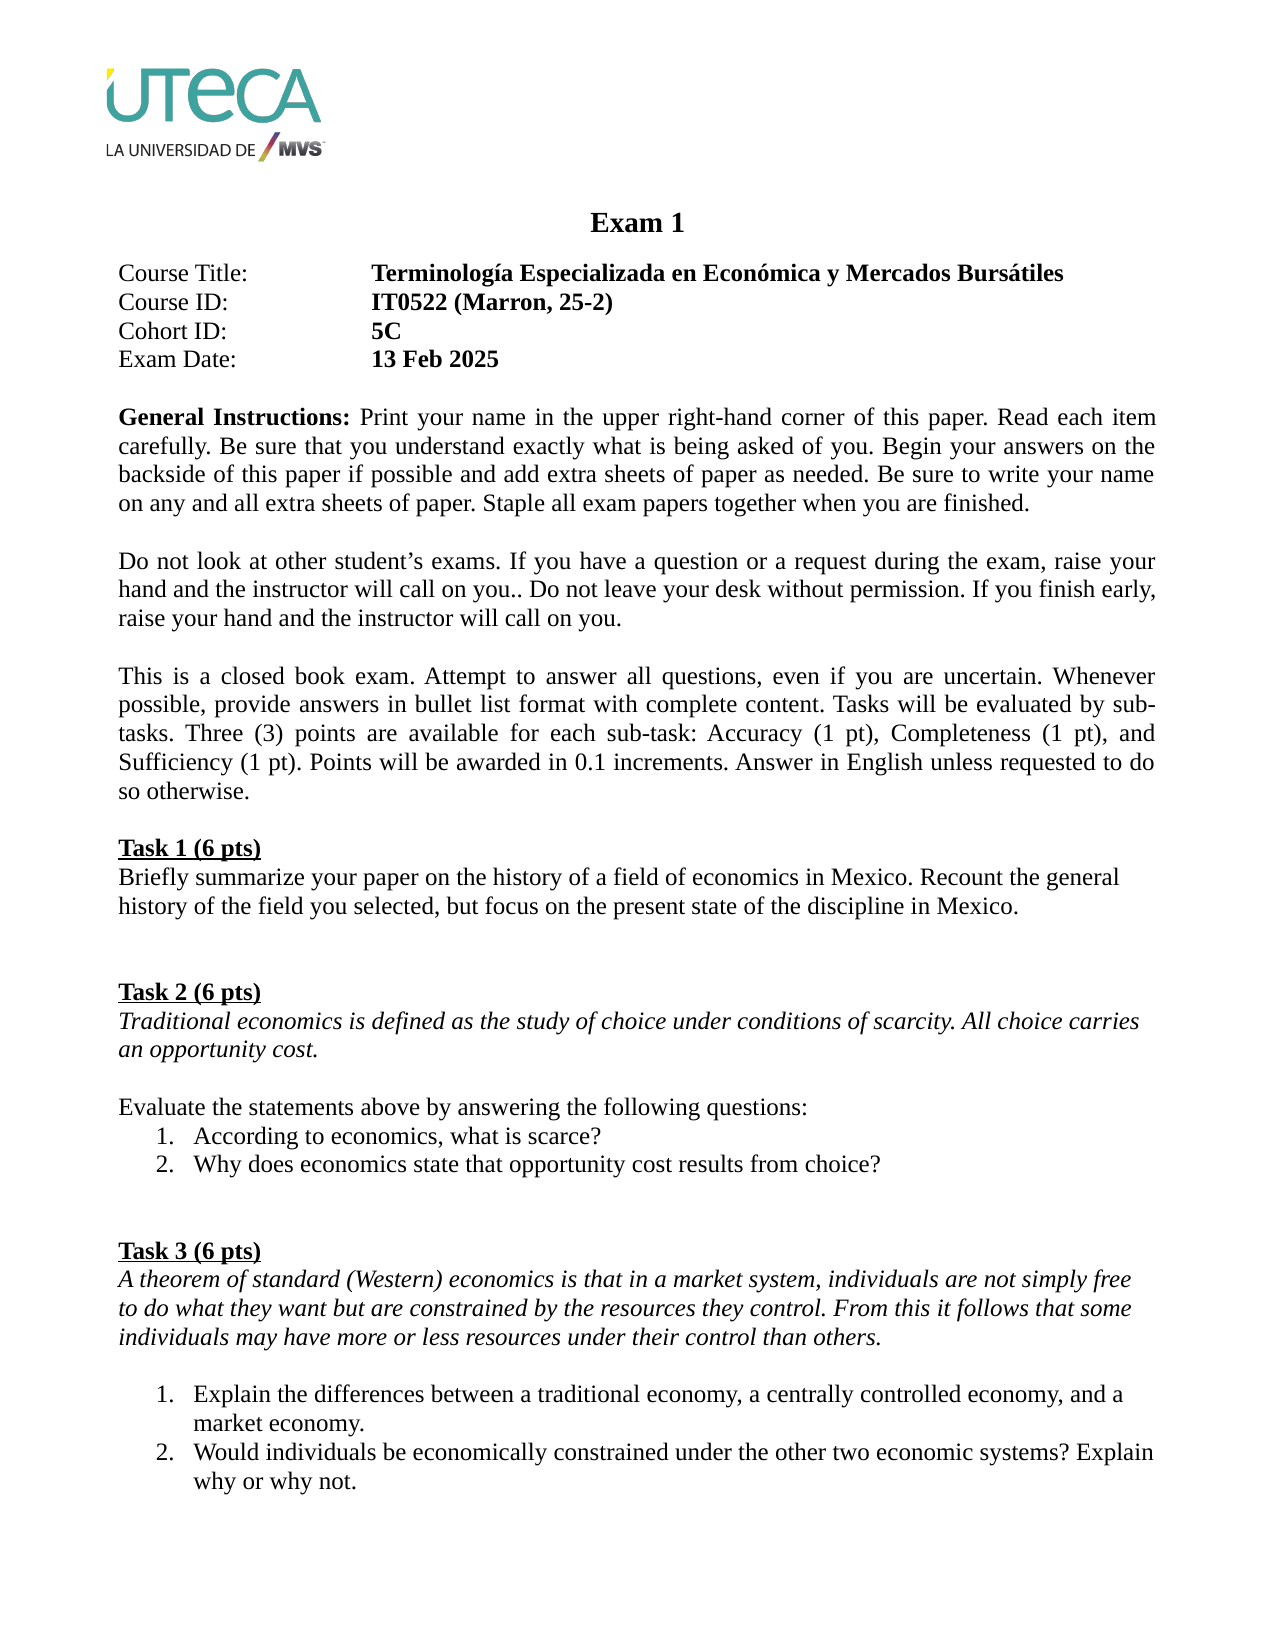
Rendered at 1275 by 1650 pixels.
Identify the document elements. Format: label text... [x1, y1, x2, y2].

text Briefly summarize your paper on the history of a field of economics in Mexico. Recount the general history of the field you selected, but focus on the present state of the discipline in Mexico. [118, 862, 1157, 919]
table_cell IT0522 (Marron, 25-2) [371, 287, 1157, 316]
text Task 3 (6 pts) [118, 1236, 1157, 1264]
text Evaluate the statements above by answering the following questions: [118, 1092, 1157, 1121]
list Explain the differences between a traditional economy, a centrally controlled economy, and a market economy. [156, 1379, 1157, 1437]
table_cell 13 Feb 2025 [371, 345, 1157, 373]
table_header Course Title: [118, 258, 371, 287]
text Traditional economics is defined as the study of choice under conditions of scarcity. All choice carries an opportunity cost. [118, 1006, 1157, 1063]
table_cell Exam Date: [118, 345, 371, 373]
list Why does economics state that opportunity cost results from choice? [156, 1149, 1157, 1178]
list Would individuals be economically constrained under the other two economic systems? Explain why or why not. [156, 1437, 1157, 1494]
table_cell 5C [371, 316, 1157, 344]
text Exam 1 [118, 205, 1157, 239]
text Task 2 (6 pts) [118, 977, 1157, 1006]
text This is a closed book exam. Attempt to answer all questions, even if you are uncertain. Whenever possible, provide answers in bullet list format with complete content. Tasks will be evaluated by sub-tasks. Three (3) points are available for each sub-task: Accuracy (1 pt), Completeness (1 pt), and Sufficiency (1 pt). Points will be awarded in 0.1 increments. Answer in English unless requested to do so otherwise. [118, 661, 1157, 804]
table_cell Cohort ID: [118, 316, 371, 344]
text A theorem of standard (Western) economics is that in a market system, individuals are not simply free to do what they want but are constrained by the resources they control. From this it follows that some individuals may have more or less resources under their control than others. [118, 1264, 1157, 1351]
list According to economics, what is scarce? [156, 1121, 1157, 1149]
text General Instructions: Print your name in the upper right-hand corner of this paper. Read each item carefully. Be sure that you understand exactly what is being asked of you. Begin your answers on the backside of this paper if possible and add extra sheets of paper as needed. Be sure to write your name on any and all extra sheets of paper. Staple all exam papers together when you are finished. [118, 402, 1157, 517]
table_header Terminología Especializada en Económica y Mercados Bursátiles [371, 258, 1157, 287]
text Do not look at other student’s exams. If you have a question or a request during the exam, raise your hand and the instructor will call on you.. Do not leave your desk without permission. If you finish early, raise your hand and the instructor will call on you. [118, 546, 1157, 632]
table_cell Course ID: [118, 287, 371, 316]
text Task 1 (6 pts) [118, 833, 1157, 862]
picture [104, 64, 328, 166]
